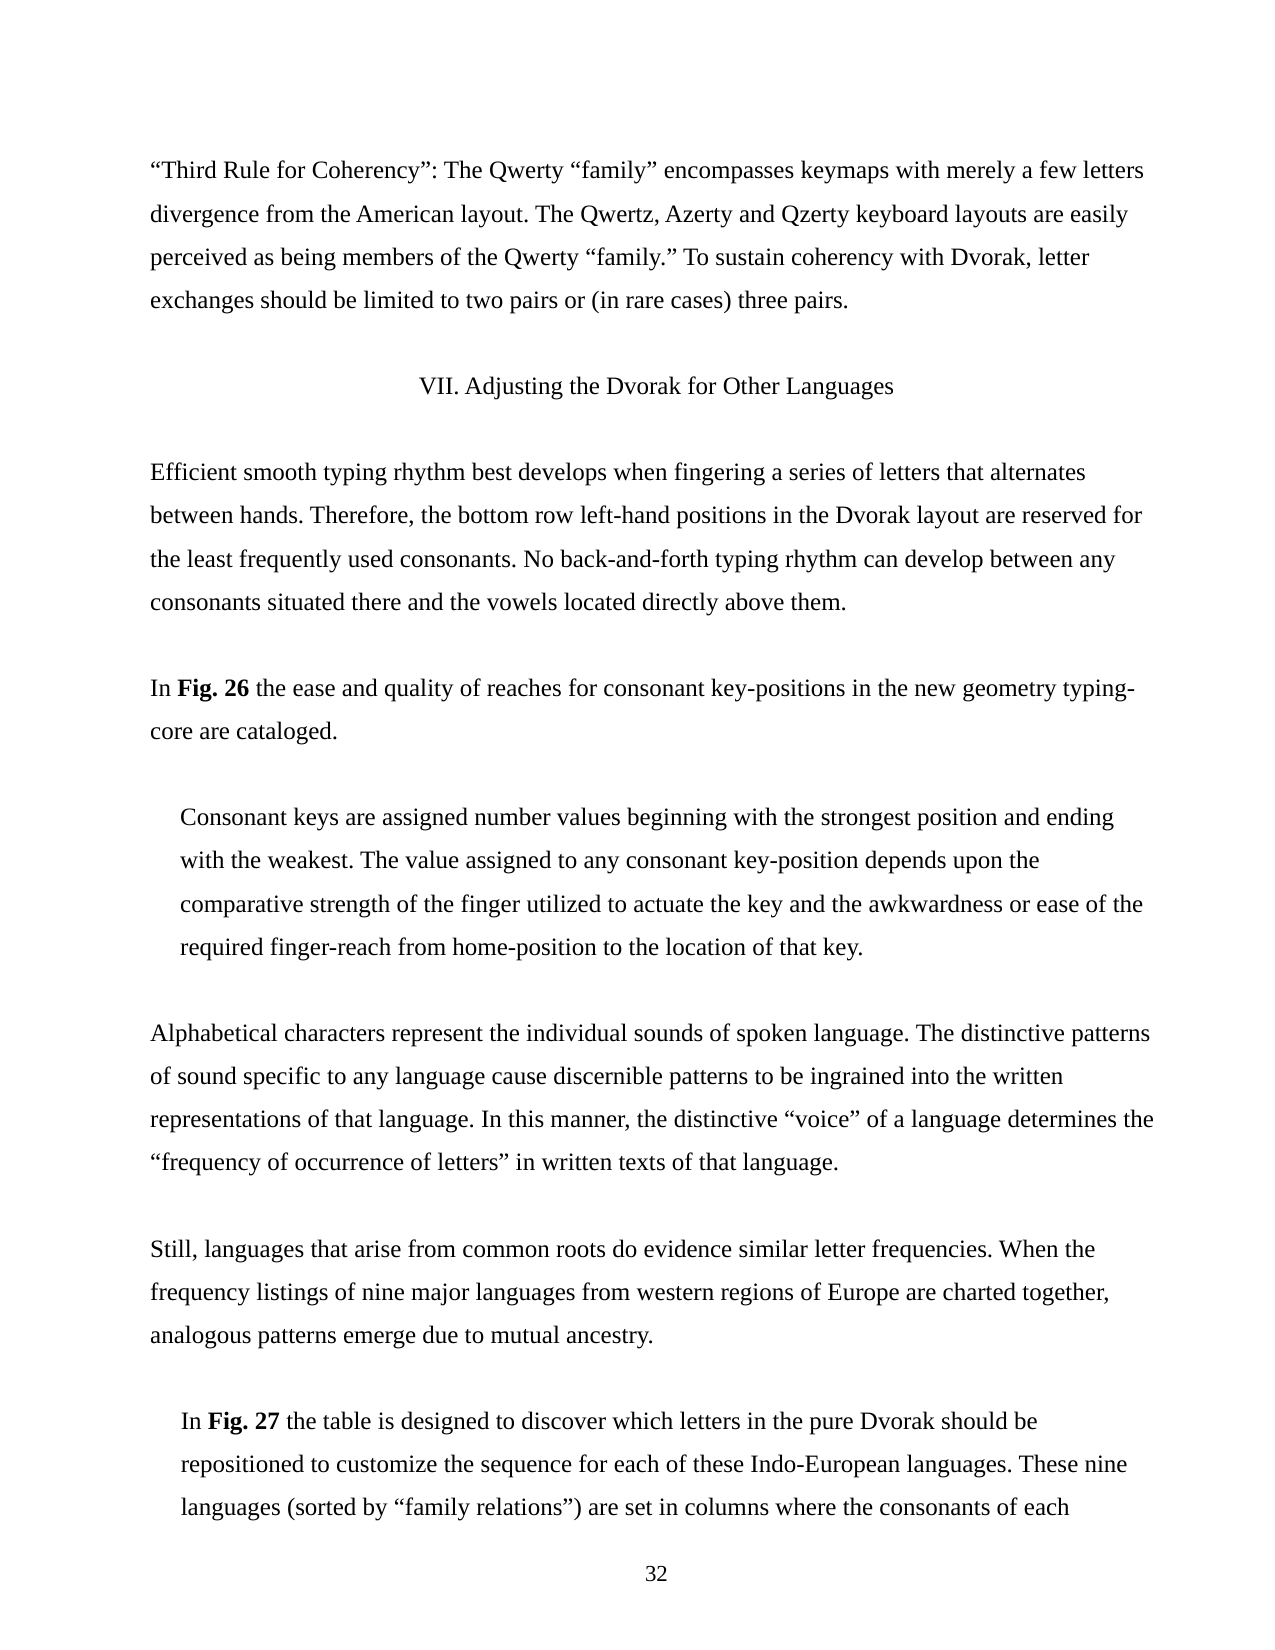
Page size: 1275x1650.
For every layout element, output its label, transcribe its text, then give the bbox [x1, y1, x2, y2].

text In Fig. 27 the table is designed to discover which letters in the pure Dvorak should be repositioned to customize the sequence for each of these Indo-European languages. These nine languages (sorted by “family relations”) are set in columns where the consonants of each [181, 1406, 1162, 1521]
text Efficient smooth typing rhythm best develops when fingering a series of letters that alternates between hands. Therefore, the bottom row left-hand positions in the Dvorak layout are reserved for the least frequently used consonants. No back-and-forth typing rhythm can develop between any consonants situated there and the vowels located directly above them. [150, 457, 1162, 616]
text Still, languages that arise from common roots do evidence similar letter frequencies. When the frequency listings of nine major languages from western regions of Europe are charted together, analogous patterns emerge due to mutual ancestry. [150, 1234, 1162, 1349]
text Consonant keys are assigned number values beginning with the strongest position and ending with the weakest. The value assigned to any consonant key-position depends upon the comparative strength of the finger utilized to actuate the key and the awkwardness or ease of the required finger-reach from home-position to the location of that key. [180, 802, 1162, 961]
text Alphabetical characters represent the individual sounds of spoken language. The distinctive patterns of sound specific to any language cause discernible patterns to be ingrained into the written representations of that language. In this manner, the distinctive “voice” of a language determines the “frequency of occurrence of letters” in written texts of that language. [150, 1018, 1162, 1176]
text “Third Rule for Coherency”: The Qwerty “family” encompasses keymaps with merely a few letters divergence from the American layout. The Qwertz, Azerty and Qzerty keyboard layouts are easily perceived as being members of the Qwerty “family.” To sustain coherency with Dvorak, letter exchanges should be limited to two pairs or (in rare cases) three pairs. [150, 156, 1162, 314]
text VII. Adjusting the Dvorak for Other Languages [150, 371, 1162, 400]
text In Fig. 26 the ease and quality of reaches for consonant key-positions in the new geometry typing-core are cataloged. [150, 673, 1162, 745]
